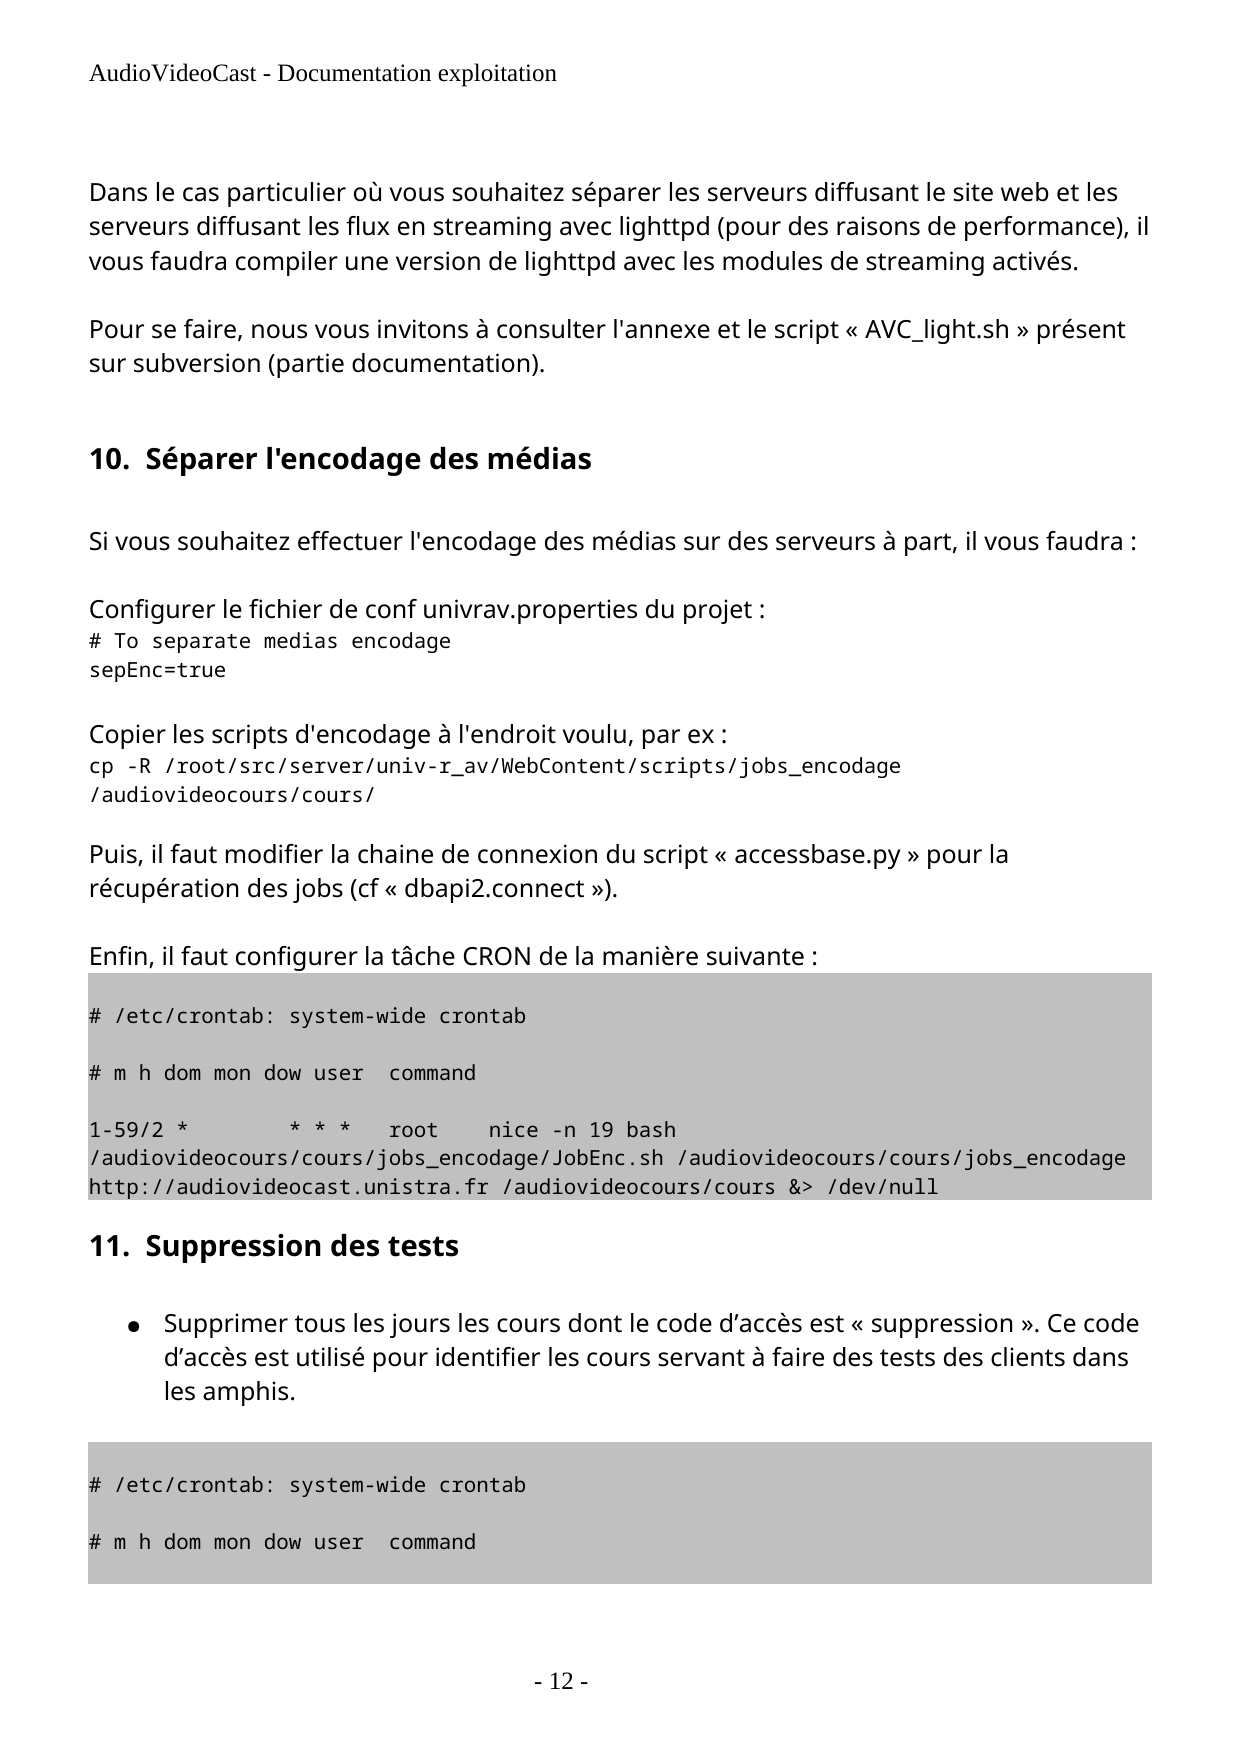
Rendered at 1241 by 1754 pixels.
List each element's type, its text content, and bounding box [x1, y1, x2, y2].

text Configurer le fichier de conf univrav.properties du projet : [88, 592, 1152, 626]
text # To separate medias encodage [88, 626, 1152, 655]
text Pour se faire, nous vous invitons à consulter l'annexe et le script « AVC_light.sh » présent sur subversion (partie documentation). [88, 311, 1152, 379]
text Copier les scripts d'encodage à l'endroit voulu, par ex : [88, 717, 1152, 751]
text Enfin, il faut configurer la tâche CRON de la manière suivante : [88, 939, 1152, 973]
subtitle 11. Suppression des tests [88, 1225, 1152, 1265]
text sepEnc=true [88, 655, 1152, 683]
subtitle 10. Séparer l'encodage des médias [88, 438, 1152, 478]
text 1-59/2 * * * * root nice -n 19 bash /audiovideocours/cours/jobs_encodage/JobEnc.sh /audiovideocours/cours/jobs_encodage http://audiovideocast.unistra.fr /audiovideocours/cours &> /dev/null [88, 1115, 1152, 1200]
text Puis, il faut modifier la chaine de connexion du script « accessbase.py » pour la récupération des jobs (cf « dbapi2.connect »). [88, 837, 1152, 905]
text # m h dom mon dow user command [88, 1527, 1152, 1555]
text # /etc/crontab: system-wide crontab [88, 973, 1152, 1030]
list Supprimer tous les jours les cours dont le code d’accès est « suppression ». Ce code d’accès est utilisé pour identifier les cours servant à faire des tests des clients dans les amphis. [126, 1305, 1152, 1442]
text Si vous souhaitez effectuer l'encodage des médias sur des serveurs à part, il vous faudra : [88, 524, 1152, 558]
text cp -R /root/src/server/univ-r_av/WebContent/scripts/jobs_encodage /audiovideocours/cours/ [88, 751, 1152, 808]
text # m h dom mon dow user command [88, 1058, 1152, 1087]
text Dans le cas particulier où vous souhaitez séparer les serveurs diffusant le site web et les serveurs diffusant les flux en streaming avec lighttpd (pour des raisons de performance), il vous faudra compiler une version de lighttpd avec les modules de streaming activés. [88, 175, 1152, 277]
text # /etc/crontab: system-wide crontab [88, 1442, 1152, 1498]
